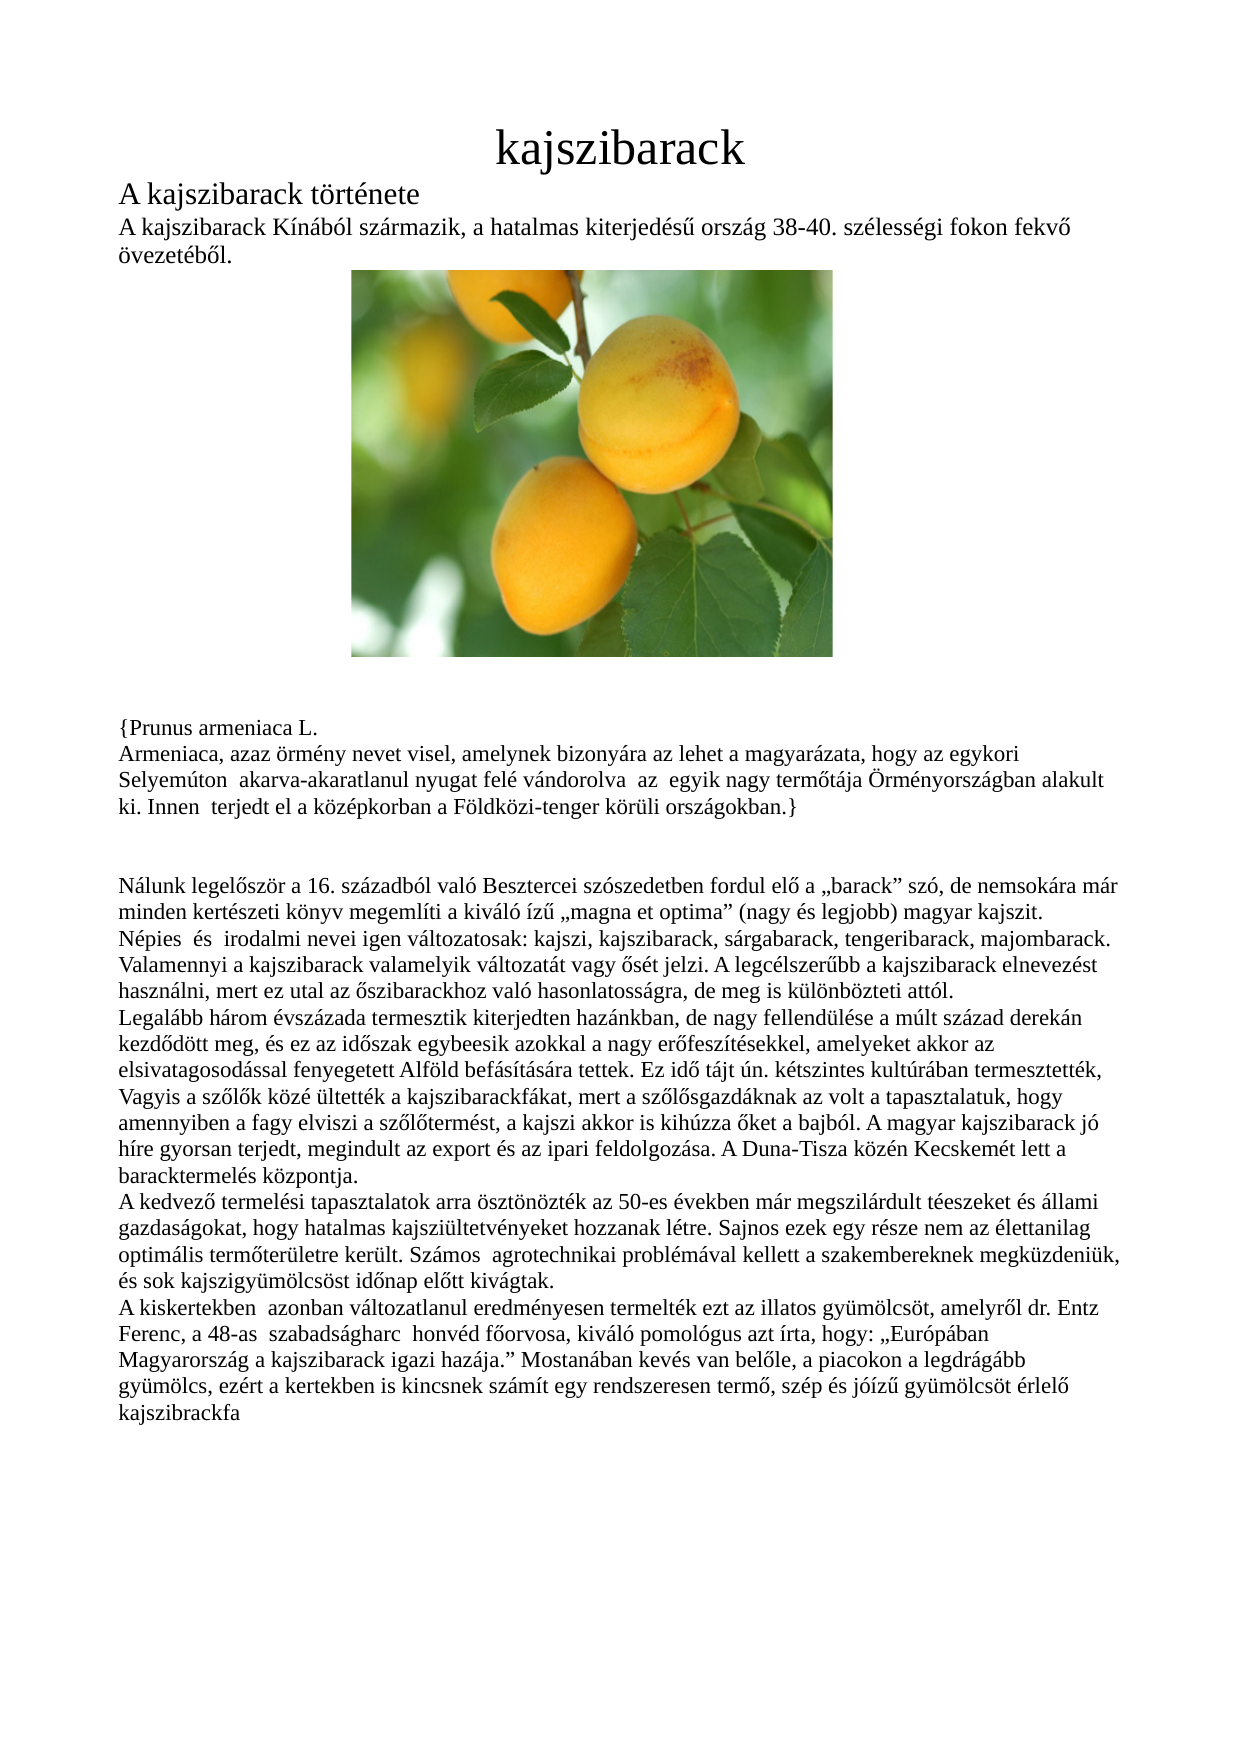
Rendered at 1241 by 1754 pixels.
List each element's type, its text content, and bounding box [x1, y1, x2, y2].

text Népies és irodalmi nevei igen változatosak: kajszi, kajszibarack, sárgabarack, tengeribarack, majombarack. Valamennyi a kajszibarack valamelyik változatát vagy ősét jelzi. A legcélszerűbb a kajszibarack elnevezést használni, mert ez utal az őszibarackhoz való hasonlatosságra, de meg is különbözteti attól. [118, 924, 1122, 1004]
text Armeniaca, azaz örmény nevet visel, amelynek bizonyára az lehet a magyarázata, hogy az egykori Selyemúton akarva-akaratlanul nyugat felé vándorolva az egyik nagy termőtája Örményországban alakult ki. Innen terjedt el a középkorban a Földközi-tenger körüli országokban.} [118, 740, 1122, 819]
text Nálunk legelőször a 16. századból való Besztercei szószedetben fordul elő a „barack” szó, de nemsokára már minden kertészeti könyv megemlíti a kiváló ízű „magna et optima” (nagy és legjobb) magyar kajszit. [118, 872, 1122, 924]
text A kajszibarack Kínából származik, a hatalmas kiterjedésű ország 38-40. szélességi fokon fekvő övezetéből. [118, 212, 1122, 269]
text kajszibarack [118, 118, 1122, 176]
picture [351, 270, 833, 657]
text A kiskertekben azonban változatlanul eredményesen termelték ezt az illatos gyümölcsöt, amelyről dr. Entz Ferenc, a 48-as szabadságharc honvéd főorvosa, kiváló pomológus azt írta, hogy: „Európában Magyarország a kajszibarack igazi hazája.” Mostanában kevés van belőle, a piacokon a legdrágább gyümölcs, ezért a kertekben is kincsnek számít egy rendszeresen termő, szép és jóízű gyümölcsöt érlelő kajszibrackfa [118, 1293, 1122, 1425]
text {Prunus armeniaca L. [118, 714, 1122, 740]
text Legalább három évszázada termesztik kiterjedten hazánkban, de nagy fellendülése a múlt század derekán kezdődött meg, és ez az időszak egybeesik azokkal a nagy erőfeszítésekkel, amelyeket akkor az elsivatagosodással fenyegetett Alföld befásítására tettek. Ez idő tájt ún. kétszintes kultúrában termesztették, Vagyis a szőlők közé ültették a kajszibarackfákat, mert a szőlősgazdáknak az volt a tapasztalatuk, hogy amennyiben a fagy elviszi a szőlőtermést, a kajszi akkor is kihúzza őket a bajból. A magyar kajszibarack jó híre gyorsan terjedt, megindult az export és az ipari feldolgozása. A Duna-Tisza közén Kecskemét lett a baracktermelés központja. [118, 1004, 1122, 1188]
text A kedvező termelési tapasztalatok arra ösztönözték az 50-es években már megszilárdult téeszeket és állami gazdaságokat, hogy hatalmas kajsziültetvényeket hozzanak létre. Sajnos ezek egy része nem az élettanilag optimális termőterületre került. Számos agrotechnikai problémával kellett a szakembereknek megküzdeniük, és sok kajszigyümölcsöst időnap előtt kivágtak. [118, 1188, 1122, 1293]
text A kajszibarack története [118, 176, 1122, 212]
